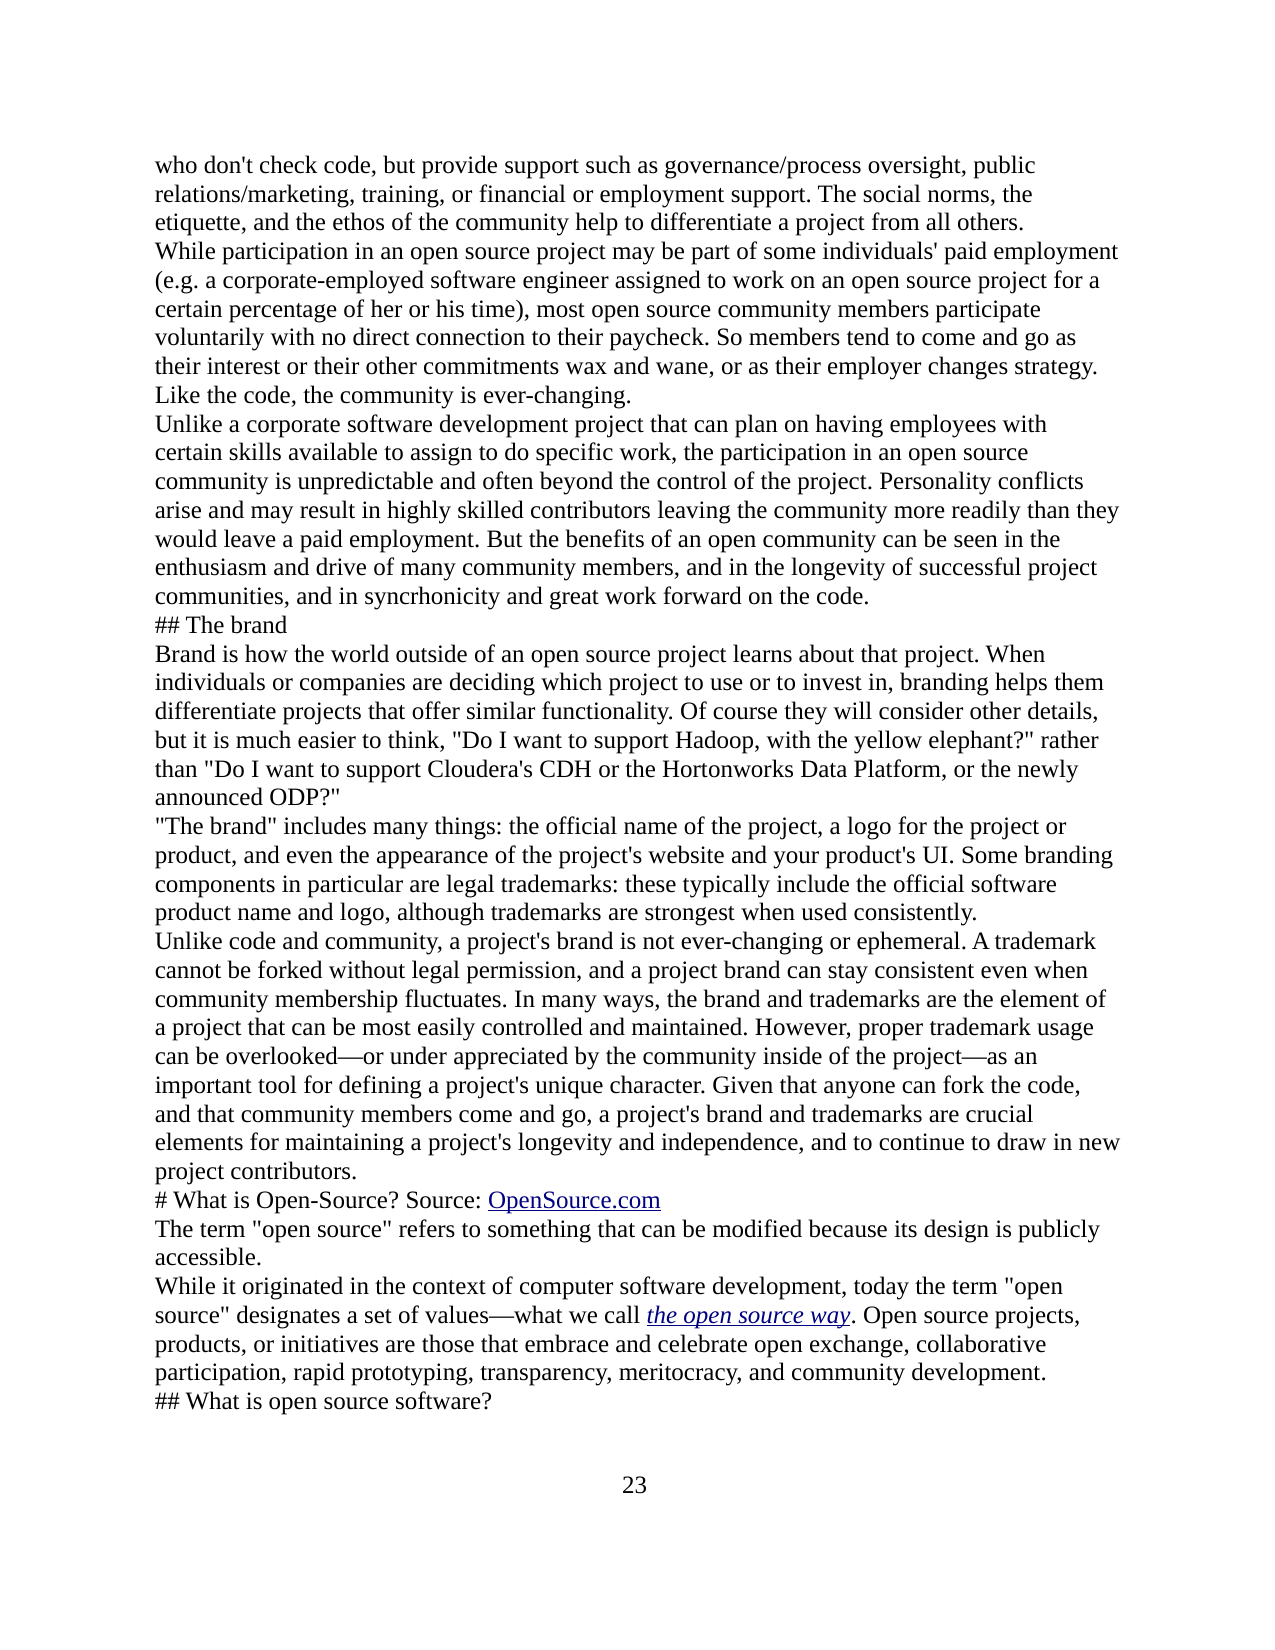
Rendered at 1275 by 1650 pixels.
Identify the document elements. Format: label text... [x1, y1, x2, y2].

table_cell who don't check code, but provide support such as governance/process oversight, public relations/marketing, training, or financial or employment support. The social norms, the etiquette, and the ethos of the community help to differentiate a project from all others. [150, 150, 1125, 236]
table_cell Unlike a corporate software development project that can plan on having employees with certain skills available to assign to do specific work, the participation in an open source community is unpredictable and often beyond the control of the project. Personality conflicts arise and may result in highly skilled contributors leaving the community more readily than they would leave a paid employment. But the benefits of an open community can be seen in the enthusiasm and drive of many community members, and in the longevity of successful project communities, and in syncrhonicity and great work forward on the code. [150, 409, 1125, 610]
table_cell ## What is open source software? [150, 1386, 1125, 1415]
table_cell While it originated in the context of computer software development, today the term "open source" designates a set of values—what we call the open source way. Open source projects, products, or initiatives are those that embrace and celebrate open exchange, collaborative participation, rapid prototyping, transparency, meritocracy, and community development. [150, 1271, 1125, 1386]
table_cell "The brand" includes many things: the official name of the project, a logo for the project or product, and even the appearance of the project's website and your product's UI. Some branding components in particular are legal trademarks: these typically include the official software product name and logo, although trademarks are strongest when used consistently. [150, 811, 1125, 926]
table_cell Brand is how the world outside of an open source project learns about that project. When individuals or companies are deciding which project to use or to invest in, branding helps them differentiate projects that offer similar functionality. Of course they will consider other details, but it is much easier to think, "Do I want to support Hadoop, with the yellow elephant?" rather than "Do I want to support Cloudera's CDH or the Hortonworks Data Platform, or the newly announced ODP?" [150, 639, 1125, 811]
table_cell Unlike code and community, a project's brand is not ever-changing or ephemeral. A trademark cannot be forked without legal permission, and a project brand can stay consistent even when community membership fluctuates. In many ways, the brand and trademarks are the element of a project that can be most easily controlled and maintained. However, proper trademark usage can be overlooked—or under appreciated by the community inside of the project—as an important tool for defining a project's unique character. Given that anyone can fork the code, and that community members come and go, a project's brand and trademarks are crucial elements for maintaining a project's longevity and independence, and to continue to draw in new project contributors. [150, 926, 1125, 1185]
table_cell While participation in an open source project may be part of some individuals' paid employment (e.g. a corporate-employed software engineer assigned to work on an open source project for a certain percentage of her or his time), most open source community members participate voluntarily with no direct connection to their paycheck. So members tend to come and go as their interest or their other commitments wax and wane, or as their employer changes strategy. Like the code, the community is ever-changing. [150, 236, 1125, 409]
table_cell # What is Open-Source? Source: OpenSource.com [150, 1185, 1125, 1214]
table_cell The term "open source" refers to something that can be modified because its design is publicly accessible. [150, 1214, 1125, 1271]
table_cell ## The brand [150, 610, 1125, 639]
